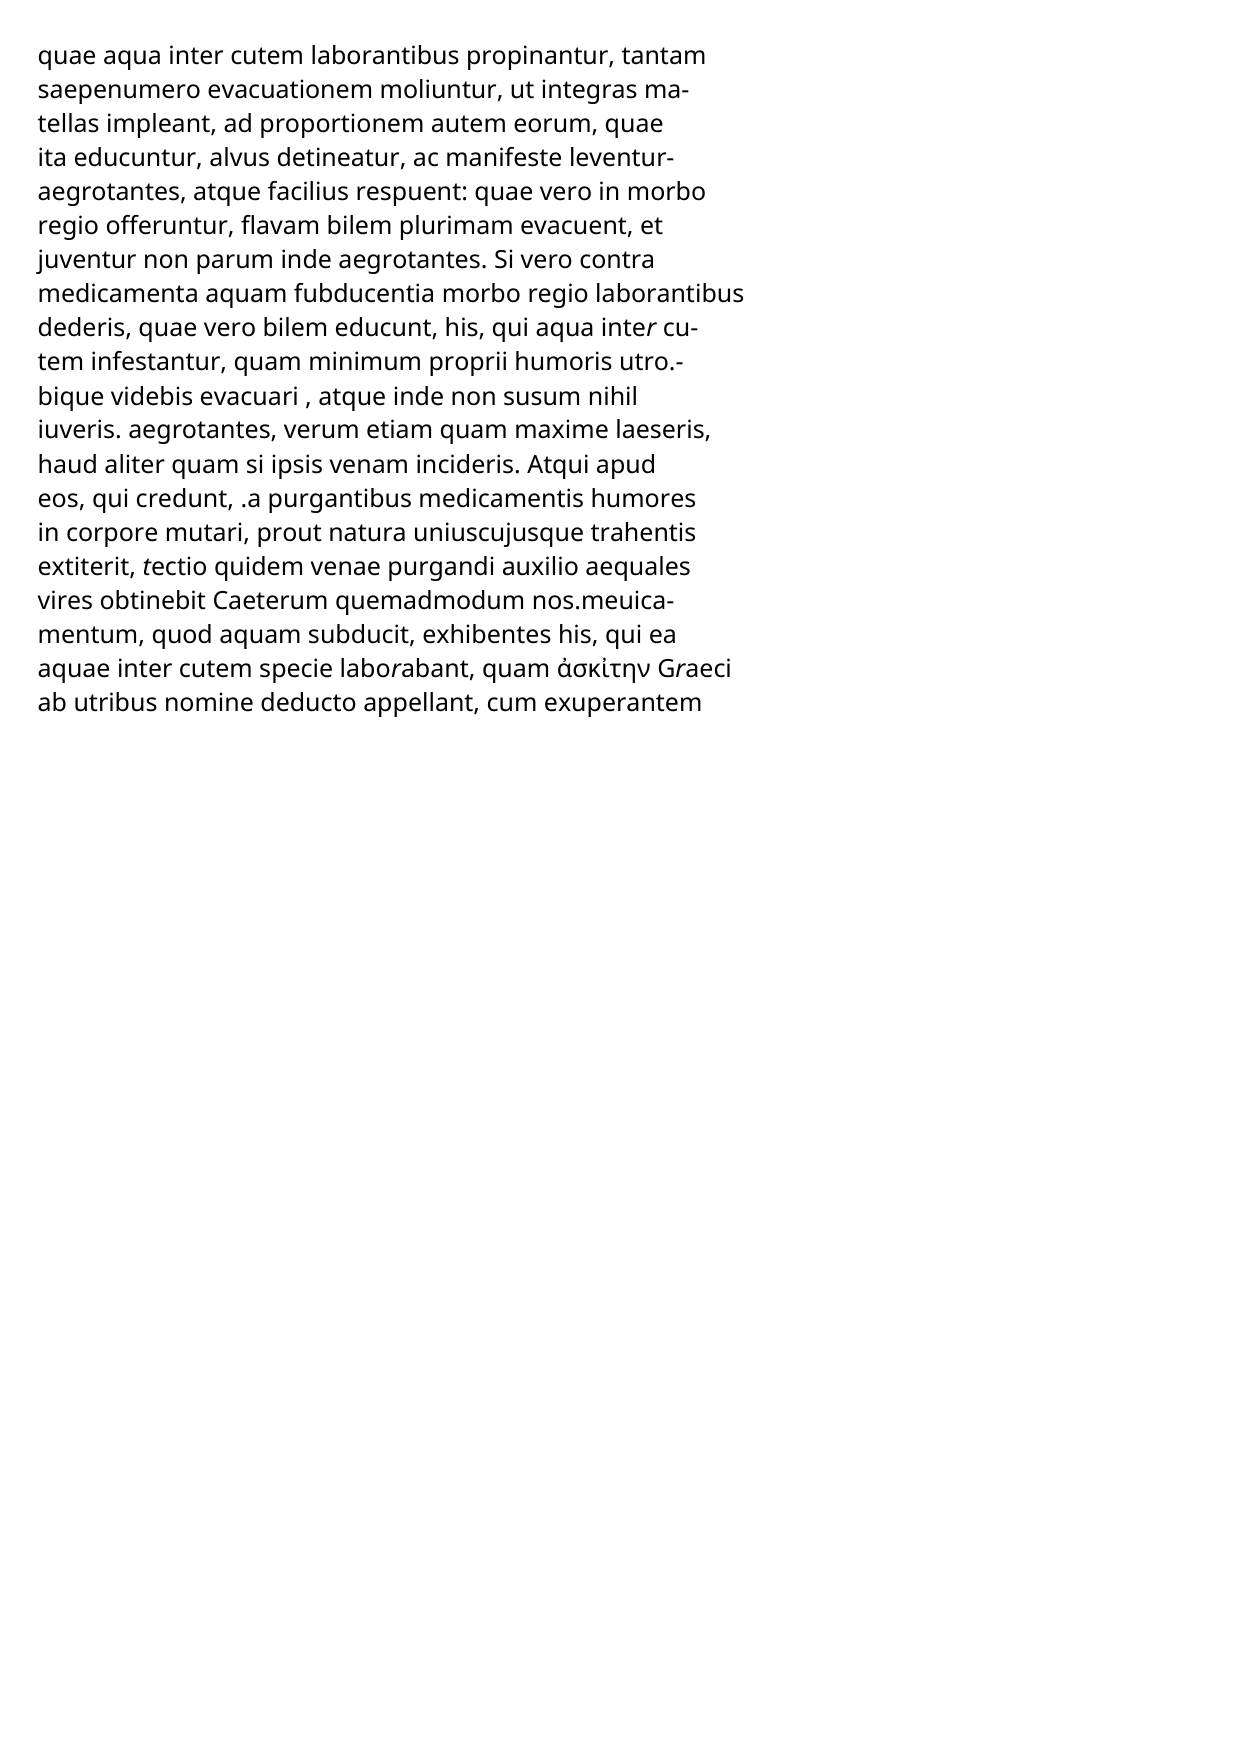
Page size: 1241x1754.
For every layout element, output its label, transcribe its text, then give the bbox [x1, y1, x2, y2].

text quae aqua inter cutem laborantibus propinantur, tantam saepenumero evacuationem moliuntur, ut integras ma- tellas impleant, ad proportionem autem eorum, quae ita educuntur, alvus detineatur, ac manifeste leventur- aegrotantes, atque facilius respuent: quae vero in morbo regio offeruntur, flavam bilem plurimam evacuent, et juventur non parum inde aegrotantes. Si vero contra medicamenta aquam fubducentia morbo regio laborantibus dederis, quae vero bilem educunt, his, qui aqua inter cu- tem infestantur, quam minimum proprii humoris utro.- bique videbis evacuari , atque inde non susum nihil iuveris. aegrotantes, verum etiam quam maxime laeseris, haud aliter quam si ipsis venam incideris. Atqui apud eos, qui credunt, .a purgantibus medicamentis humores in corpore mutari, prout natura uniuscujusque trahentis extiterit, tectio quidem venae purgandi auxilio aequales vires obtinebit Caeterum quemadmodum nos.meuica- mentum, quod aquam subducit, exhibentes his, qui ea aquae inter cutem specie laborabant, quam ἀσκἰτην Graeci ab utribus nomine deducto appellant, cum exuperantem [37, 37, 1203, 719]
